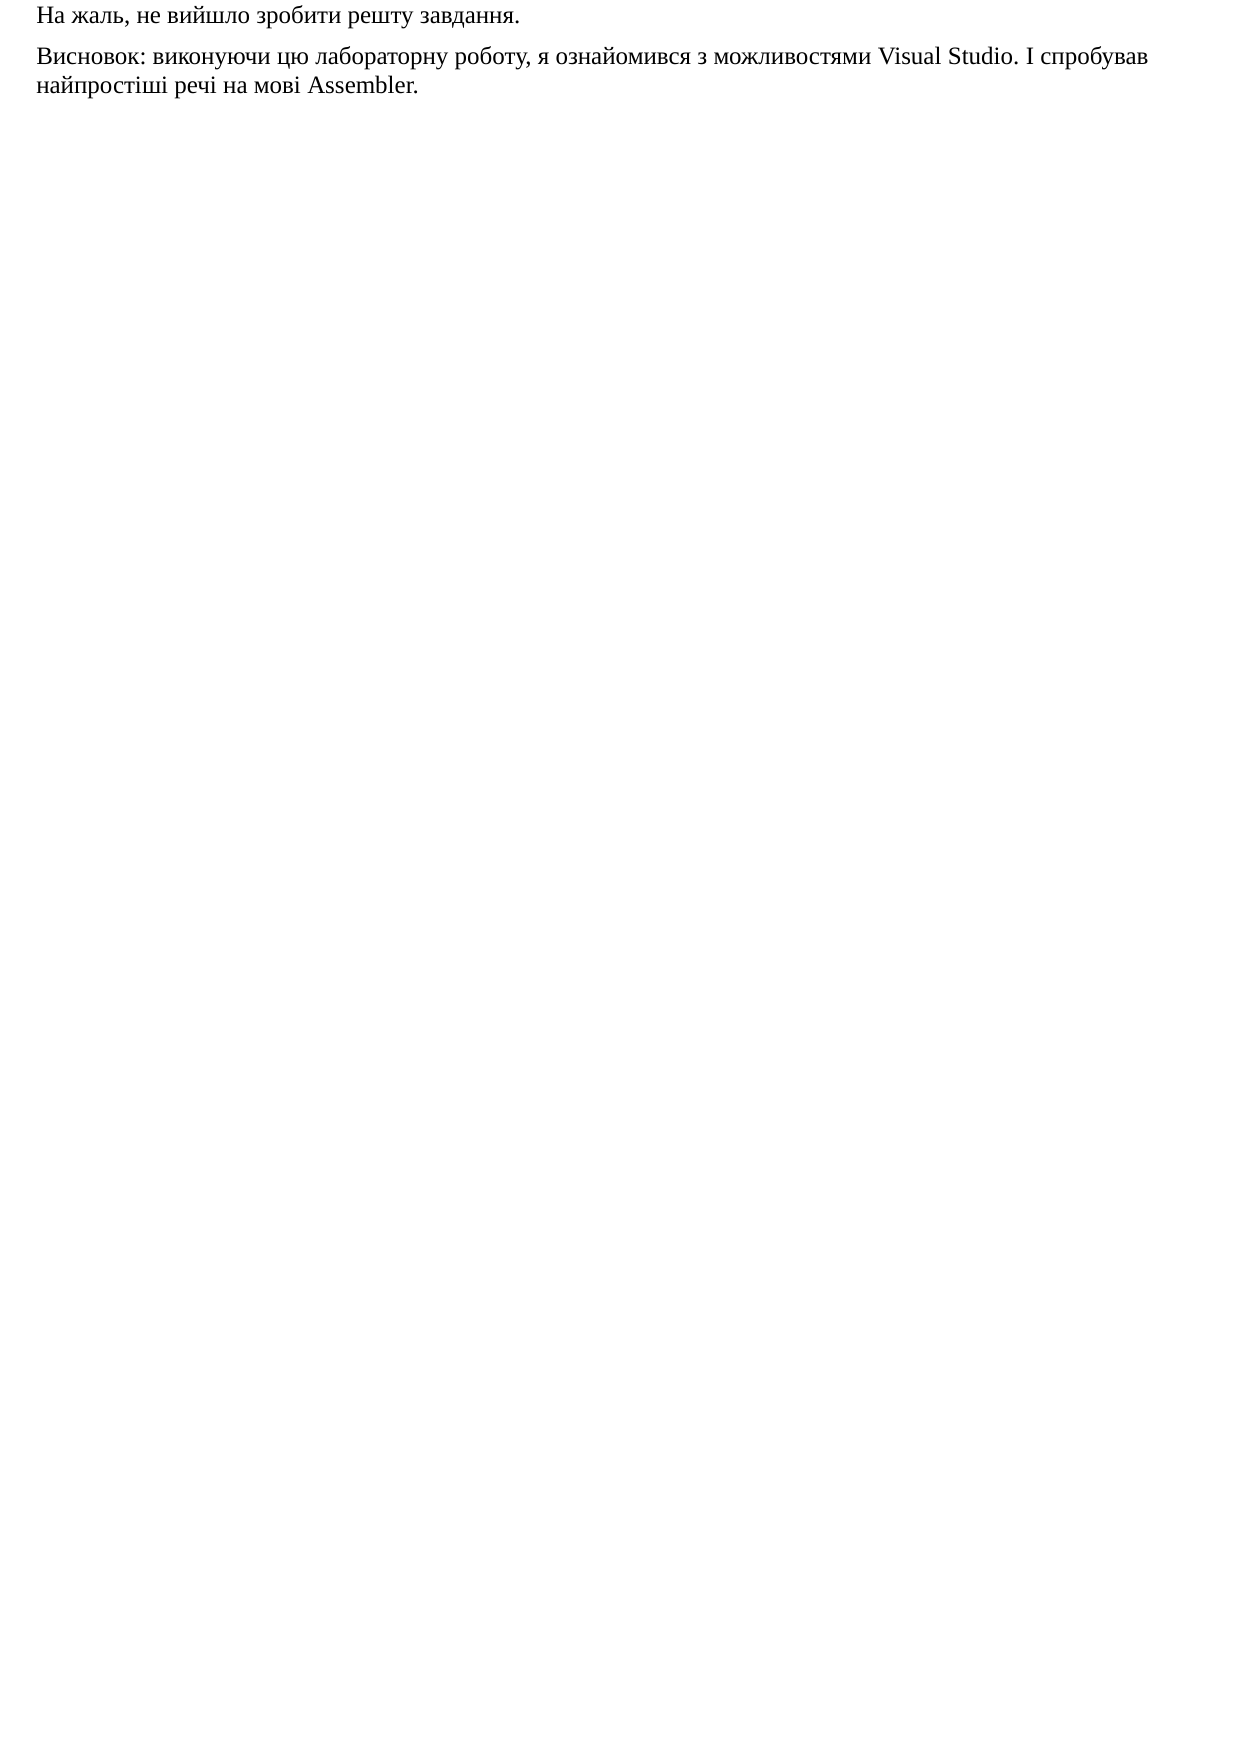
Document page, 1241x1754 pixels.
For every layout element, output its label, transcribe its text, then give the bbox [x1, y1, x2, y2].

text Висновок: виконуючи цю лабораторну роботу, я ознайомився з можливостями Visual Studio. І спробував найпростіші речі на мові Assembler. [36, 41, 1193, 99]
text На жаль, не вийшло зробити решту завдання. [36, 0, 1193, 29]
